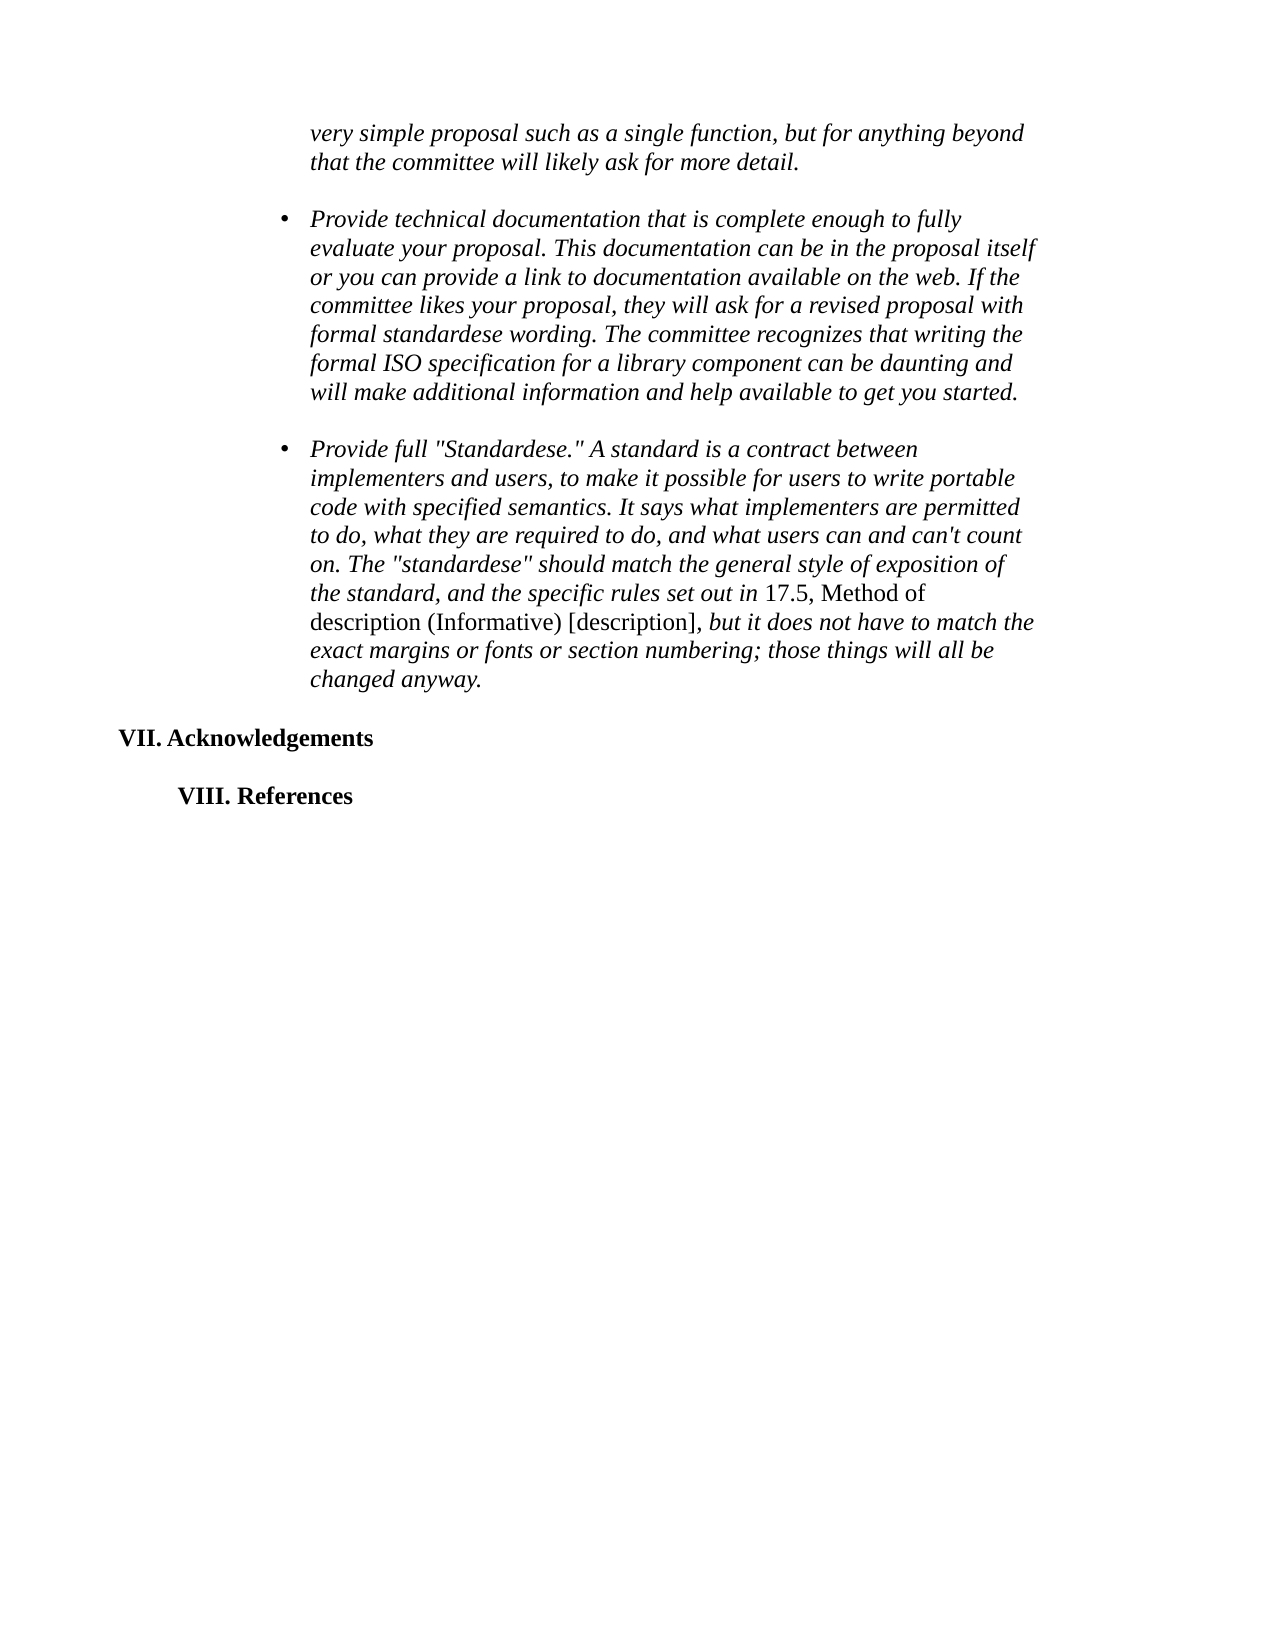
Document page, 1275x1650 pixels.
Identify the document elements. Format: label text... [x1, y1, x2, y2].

list very simple proposal such as a single function, but for anything beyond that the committee will likely ask for more detail. [280, 118, 1039, 204]
text VII. Acknowledgements [118, 723, 1039, 751]
text VIII. References [177, 781, 1098, 809]
list Provide full "Standardese." A standard is a contract between implementers and users, to make it possible for users to write portable code with specified semantics. It says what implementers are permitted to do, what they are required to do, and what users can and can't count on. The "standardese" should match the general style of exposition of the standard, and the specific rules set out in 17.5, Method of description (Informative) [description], but it does not have to match the exact margins or fonts or section numbering; those things will all be changed anyway. [280, 434, 1039, 693]
list Provide technical documentation that is complete enough to fully evaluate your proposal. This documentation can be in the proposal itself or you can provide a link to documentation available on the web. If the committee likes your proposal, they will ask for a revised proposal with formal standardese wording. The committee recognizes that writing the formal ISO specification for a library component can be daunting and will make additional information and help available to get you started. [280, 204, 1039, 434]
